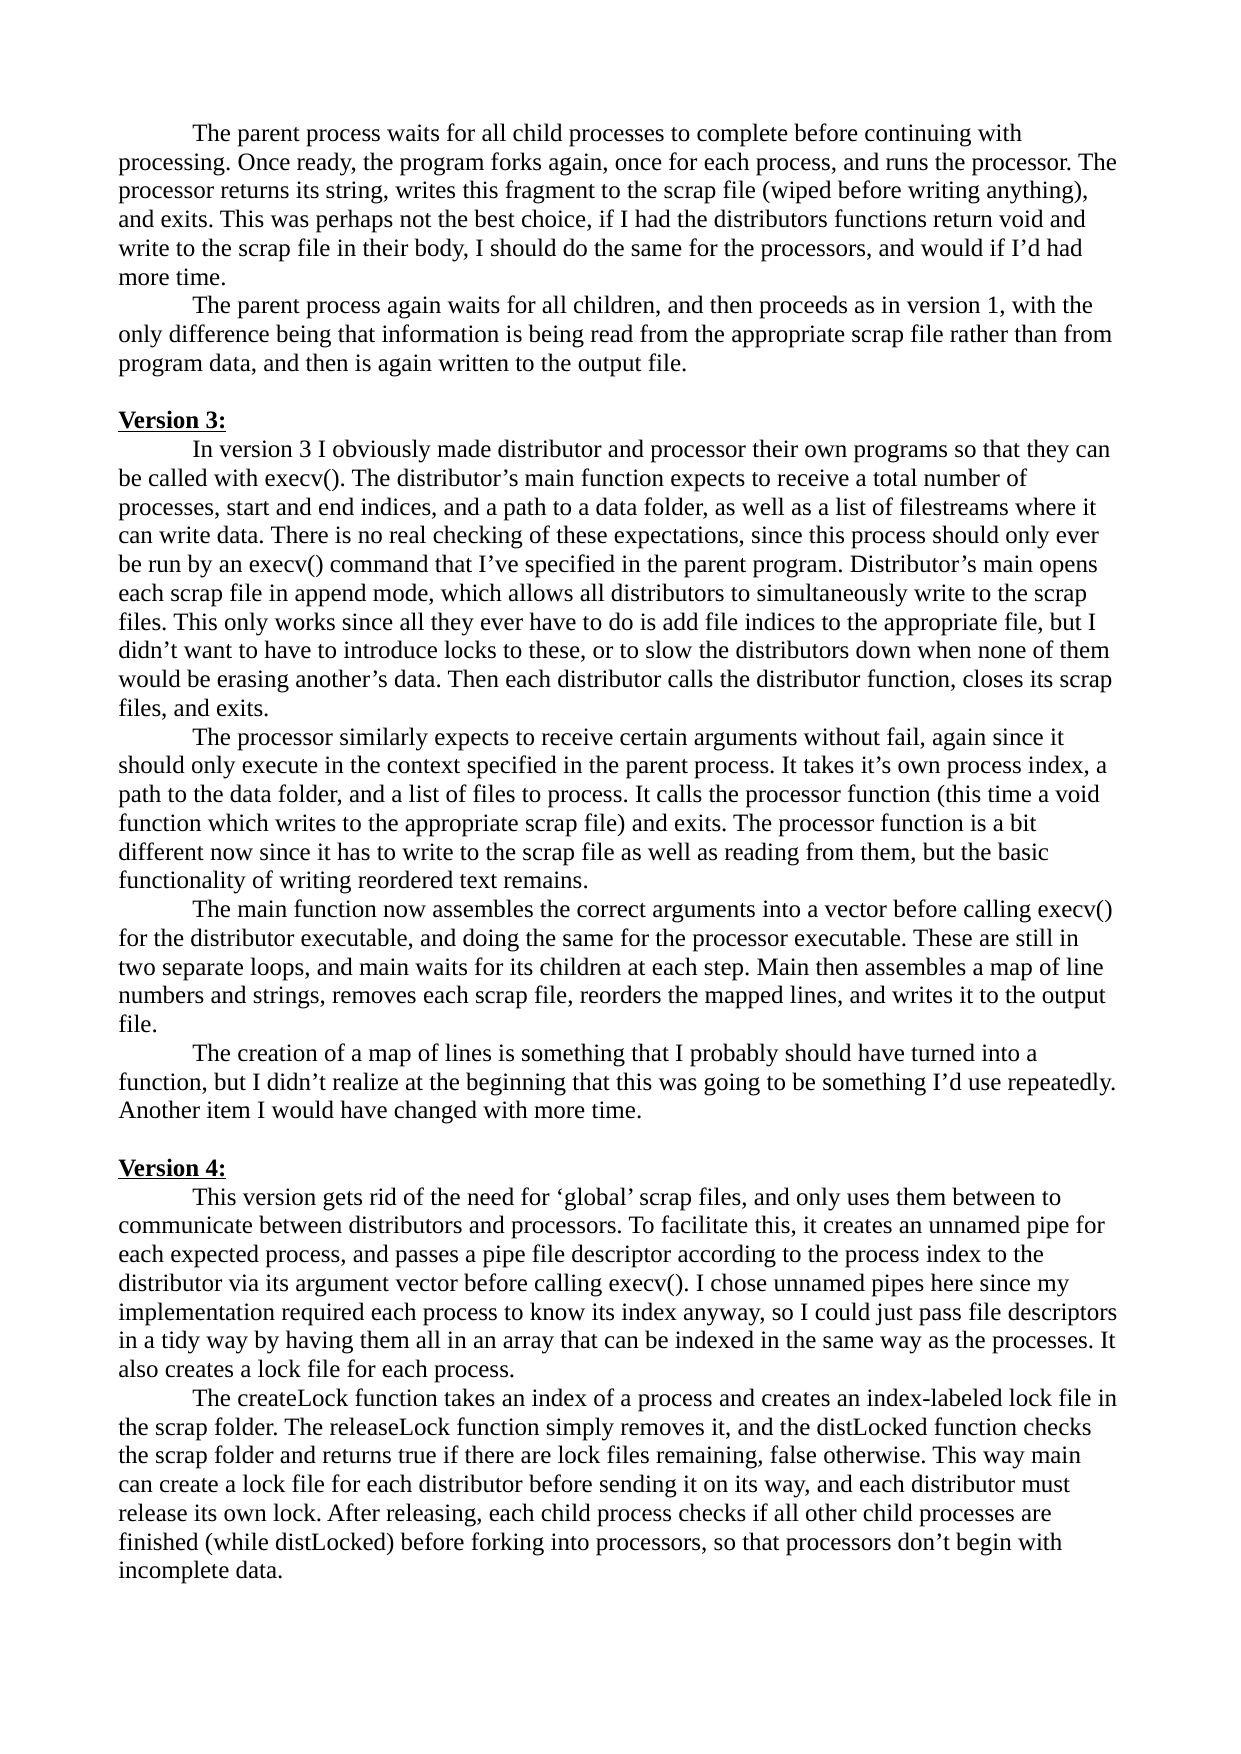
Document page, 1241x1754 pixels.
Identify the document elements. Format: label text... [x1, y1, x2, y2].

text The createLock function takes an index of a process and creates an index-labeled lock file in the scrap folder. The releaseLock function simply removes it, and the distLocked function checks the scrap folder and returns true if there are lock files remaining, false otherwise. This way main can create a lock file for each distributor before sending it on its way, and each distributor must release its own lock. After releasing, each child process checks if all other child processes are finished (while distLocked) before forking into processors, so that processors don’t begin with incomplete data. [118, 1383, 1122, 1584]
text Version 4: [118, 1153, 1122, 1182]
text In version 3 I obviously made distributor and processor their own programs so that they can be called with execv(). The distributor’s main function expects to receive a total number of processes, start and end indices, and a path to a data folder, as well as a list of filestreams where it can write data. There is no real checking of these expectations, since this process should only ever be run by an execv() command that I’ve specified in the parent program. Distributor’s main opens each scrap file in append mode, which allows all distributors to simultaneously write to the scrap files. This only works since all they ever have to do is add file indices to the appropriate file, but I didn’t want to have to introduce locks to these, or to slow the distributors down when none of them would be erasing another’s data. Then each distributor calls the distributor function, closes its scrap files, and exits. [118, 434, 1122, 722]
text This version gets rid of the need for ‘global’ scrap files, and only uses them between to communicate between distributors and processors. To facilitate this, it creates an unnamed pipe for each expected process, and passes a pipe file descriptor according to the process index to the distributor via its argument vector before calling execv(). I chose unnamed pipes here since my implementation required each process to know its index anyway, so I could just pass file descriptors in a tidy way by having them all in an array that can be indexed in the same way as the processes. It also creates a lock file for each process. [118, 1182, 1122, 1383]
text The processor similarly expects to receive certain arguments without fail, again since it should only execute in the context specified in the parent process. It takes it’s own process index, a path to the data folder, and a list of files to process. It calls the processor function (this time a void function which writes to the appropriate scrap file) and exits. The processor function is a bit different now since it has to write to the scrap file as well as reading from them, but the basic functionality of writing reordered text remains. [118, 722, 1122, 894]
text The main function now assembles the correct arguments into a vector before calling execv() for the distributor executable, and doing the same for the processor executable. These are still in two separate loops, and main waits for its children at each step. Main then assembles a map of line numbers and strings, removes each scrap file, reorders the mapped lines, and writes it to the output file. [118, 894, 1122, 1038]
text The creation of a map of lines is something that I probably should have turned into a function, but I didn’t realize at the beginning that this was going to be something I’d use repeatedly. Another item I would have changed with more time. [118, 1038, 1122, 1124]
text The parent process again waits for all children, and then proceeds as in version 1, with the only difference being that information is being read from the appropriate scrap file rather than from program data, and then is again written to the output file. [118, 291, 1122, 377]
text Version 3: [118, 406, 1122, 434]
text The parent process waits for all child processes to complete before continuing with processing. Once ready, the program forks again, once for each process, and runs the processor. The processor returns its string, writes this fragment to the scrap file (wiped before writing anything), and exits. This was perhaps not the best choice, if I had the distributors functions return void and write to the scrap file in their body, I should do the same for the processors, and would if I’d had more time. [118, 118, 1122, 291]
